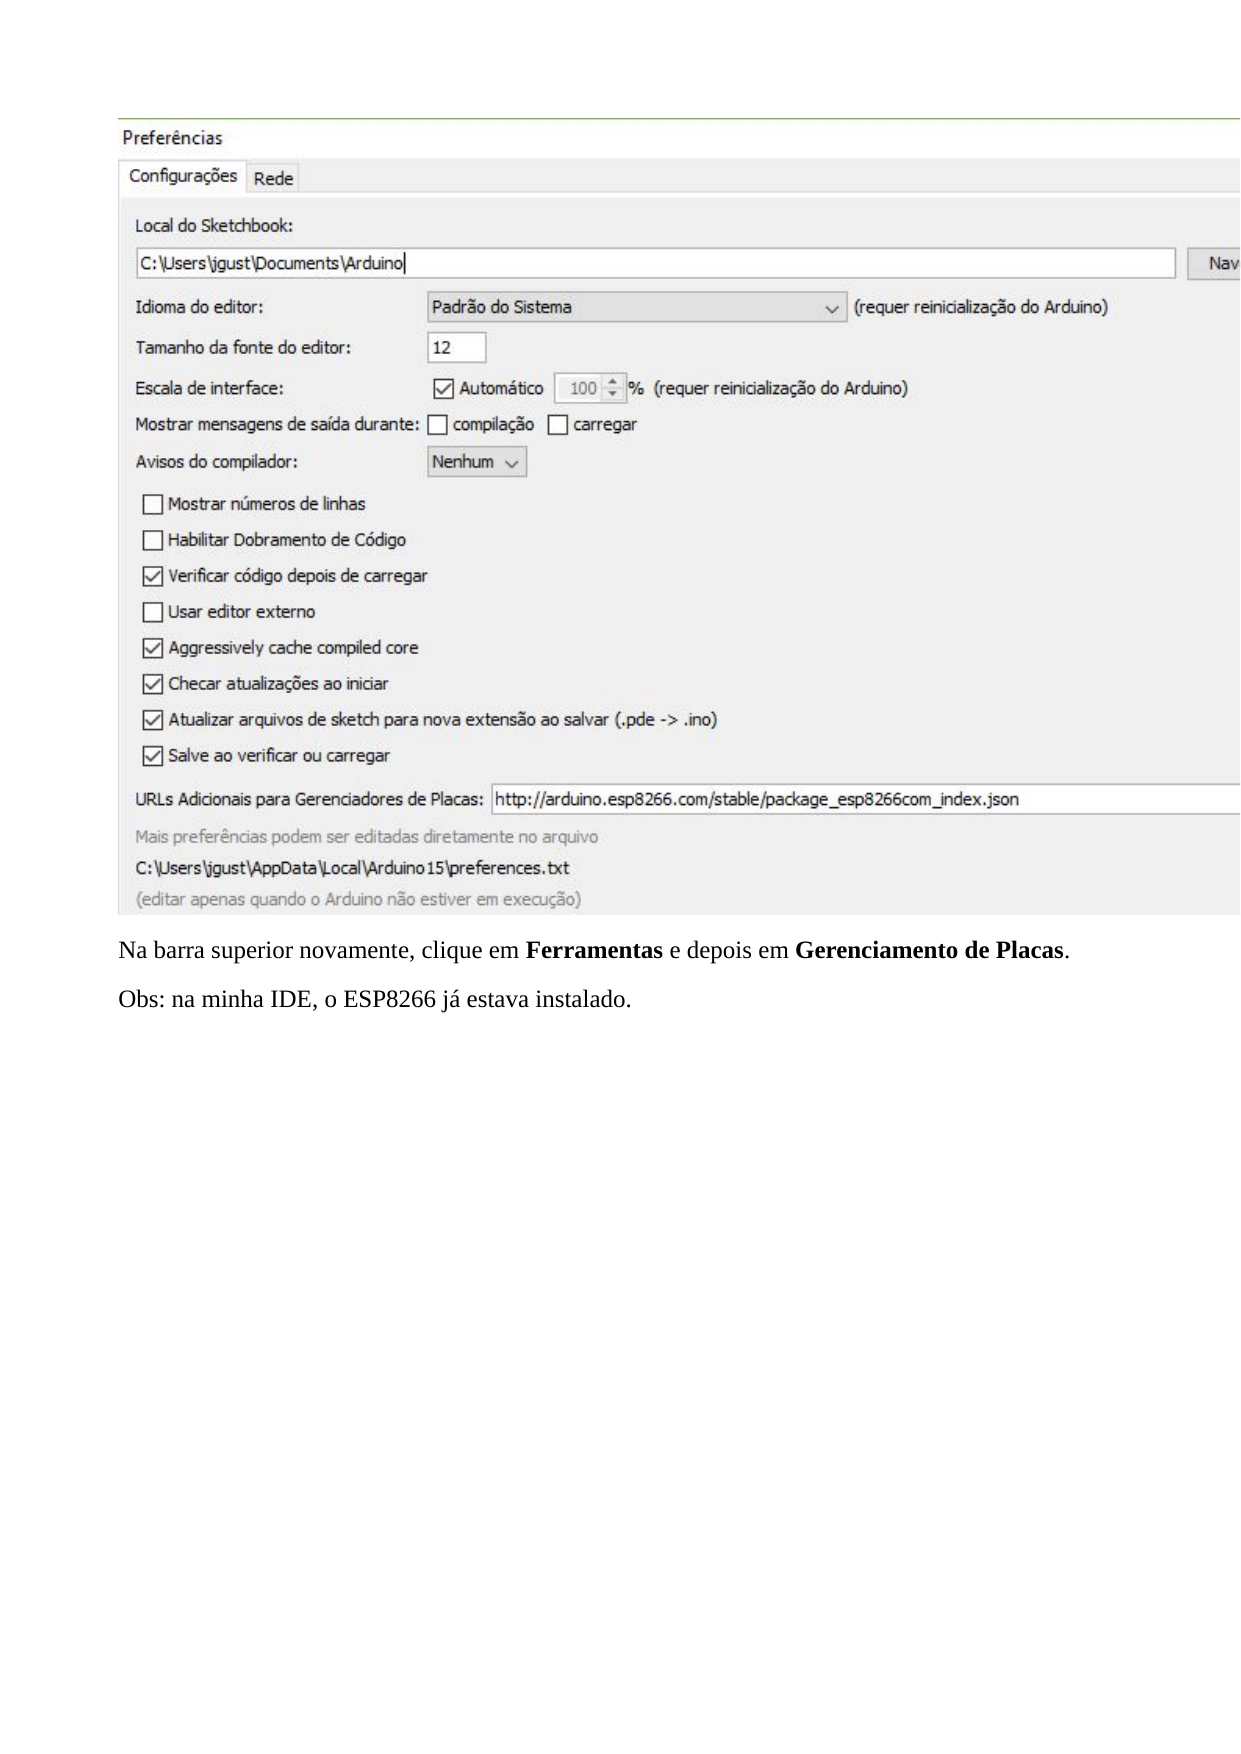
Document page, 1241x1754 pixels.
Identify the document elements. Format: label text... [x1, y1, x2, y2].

picture [118, 118, 1241, 915]
text Na barra superior novamente, clique em Ferramentas e depois em Gerenciamento de Placas. [118, 935, 1122, 964]
text Obs: na minha IDE, o ESP8266 já estava instalado. [118, 984, 1122, 1013]
